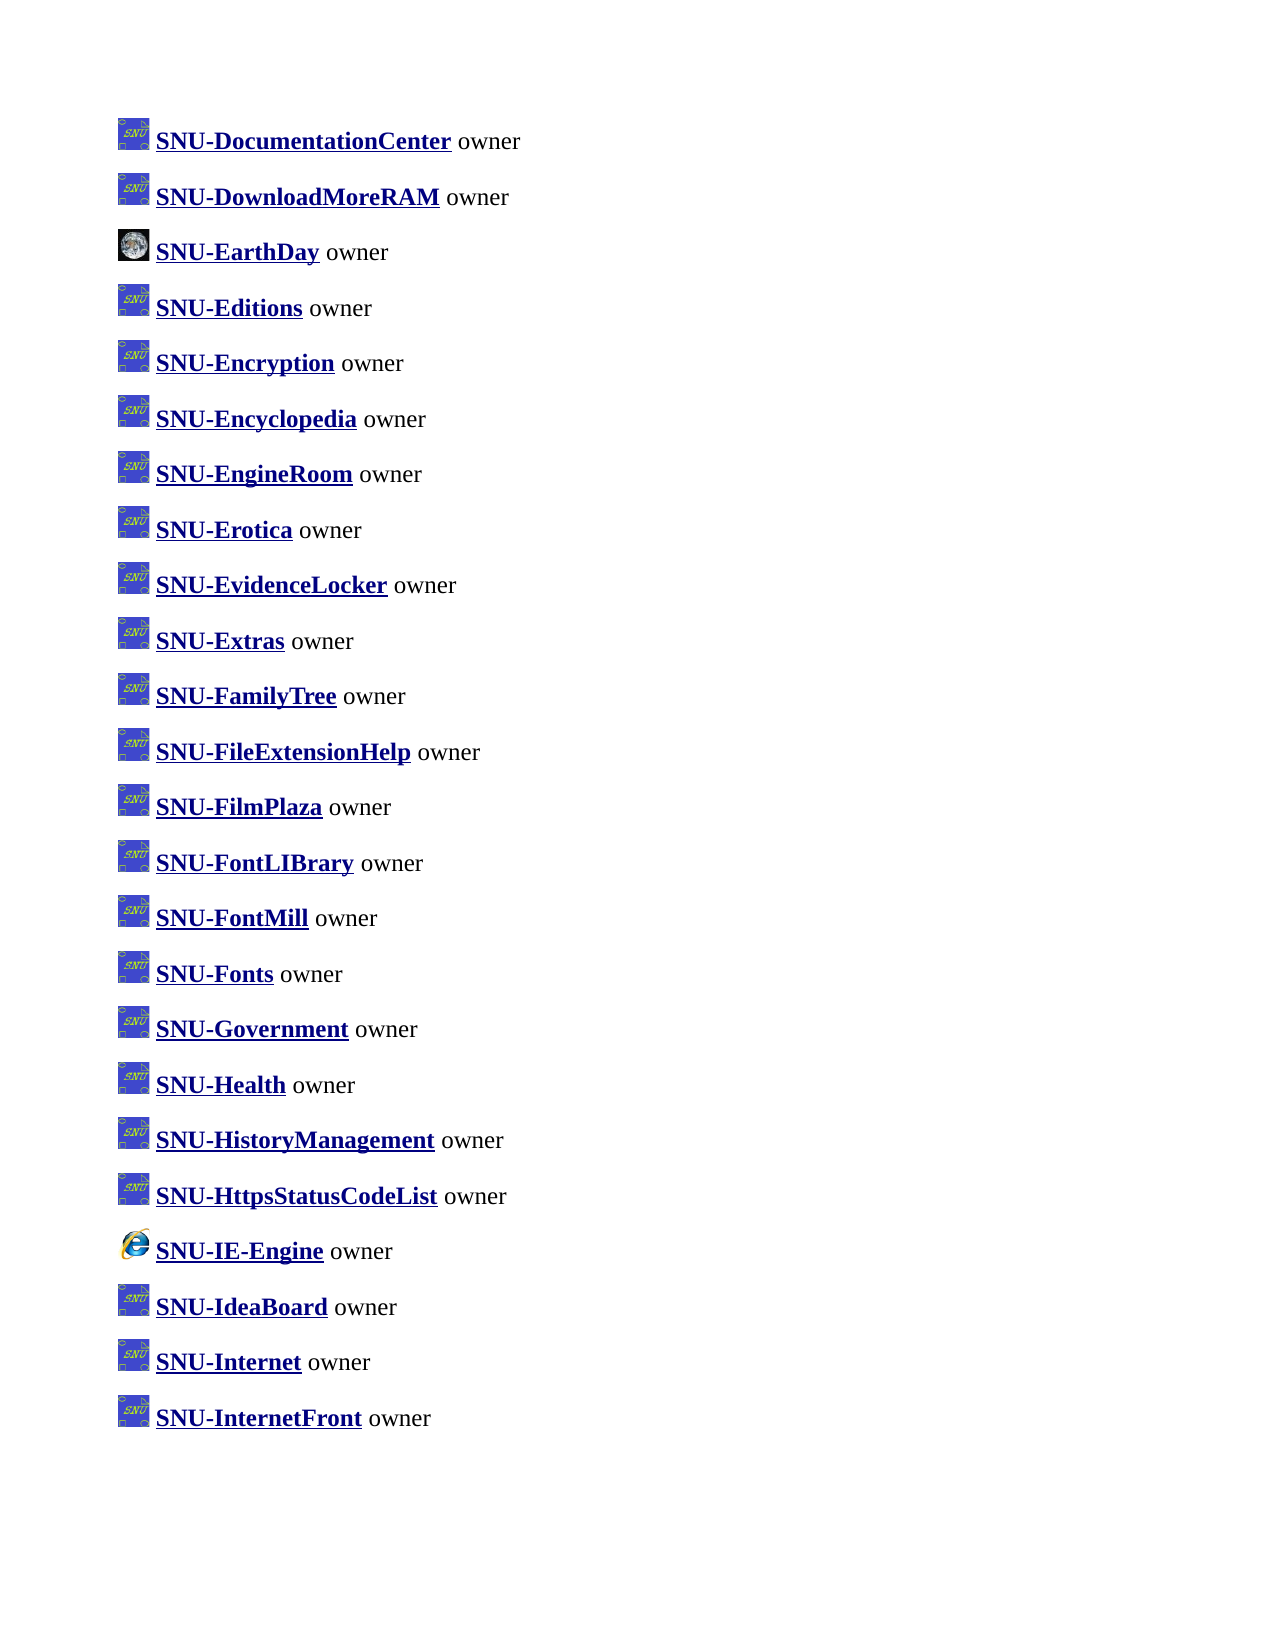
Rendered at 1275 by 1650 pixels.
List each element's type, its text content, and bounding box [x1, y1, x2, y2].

picture [118, 173, 150, 205]
picture [118, 118, 150, 150]
text SNU-Fonts owner [118, 951, 1157, 988]
text SNU-Government owner [118, 1006, 1157, 1043]
picture [118, 1395, 150, 1427]
picture [118, 395, 150, 427]
picture [118, 1117, 150, 1149]
text SNU-HistoryManagement owner [118, 1117, 1157, 1154]
text SNU-EvidenceLocker owner [118, 562, 1157, 599]
picture [118, 728, 150, 761]
text SNU-FontLIBrary owner [118, 840, 1157, 877]
picture [118, 673, 150, 705]
picture [118, 229, 150, 261]
picture [118, 340, 150, 372]
picture [118, 1006, 150, 1038]
picture [118, 1228, 150, 1260]
picture [118, 1173, 150, 1205]
text SNU-Encryption owner [118, 340, 1157, 377]
text SNU-Health owner [118, 1062, 1157, 1099]
text SNU-Internet owner [118, 1339, 1157, 1376]
text SNU-FontMill owner [118, 895, 1157, 932]
text SNU-IdeaBoard owner [118, 1284, 1157, 1321]
text SNU-EarthDay owner [118, 229, 1157, 266]
text SNU-DocumentationCenter owner [118, 118, 1157, 155]
text SNU-HttpsStatusCodeList owner [118, 1173, 1157, 1210]
picture [118, 1284, 150, 1316]
picture [118, 451, 150, 483]
text SNU-Encyclopedia owner [118, 396, 1157, 432]
picture [118, 840, 150, 872]
text SNU-FilmPlaza owner [118, 784, 1157, 821]
text SNU-EngineRoom owner [118, 451, 1157, 488]
picture [118, 562, 150, 594]
text SNU-FamilyTree owner [118, 673, 1157, 710]
text SNU-Editions owner [118, 285, 1157, 321]
picture [118, 506, 150, 538]
picture [118, 1062, 150, 1094]
picture [118, 784, 150, 816]
text SNU-DownloadMoreRAM owner [118, 174, 1157, 210]
text SNU-FileExtensionHelp owner [118, 729, 1157, 766]
picture [118, 284, 150, 316]
picture [118, 617, 150, 649]
picture [118, 1339, 150, 1371]
picture [118, 951, 150, 983]
text SNU-Extras owner [118, 618, 1157, 654]
text SNU-InternetFront owner [118, 1395, 1157, 1432]
text SNU-IE-Engine owner [118, 1228, 1157, 1265]
text SNU-Erotica owner [118, 507, 1157, 543]
picture [118, 895, 150, 927]
